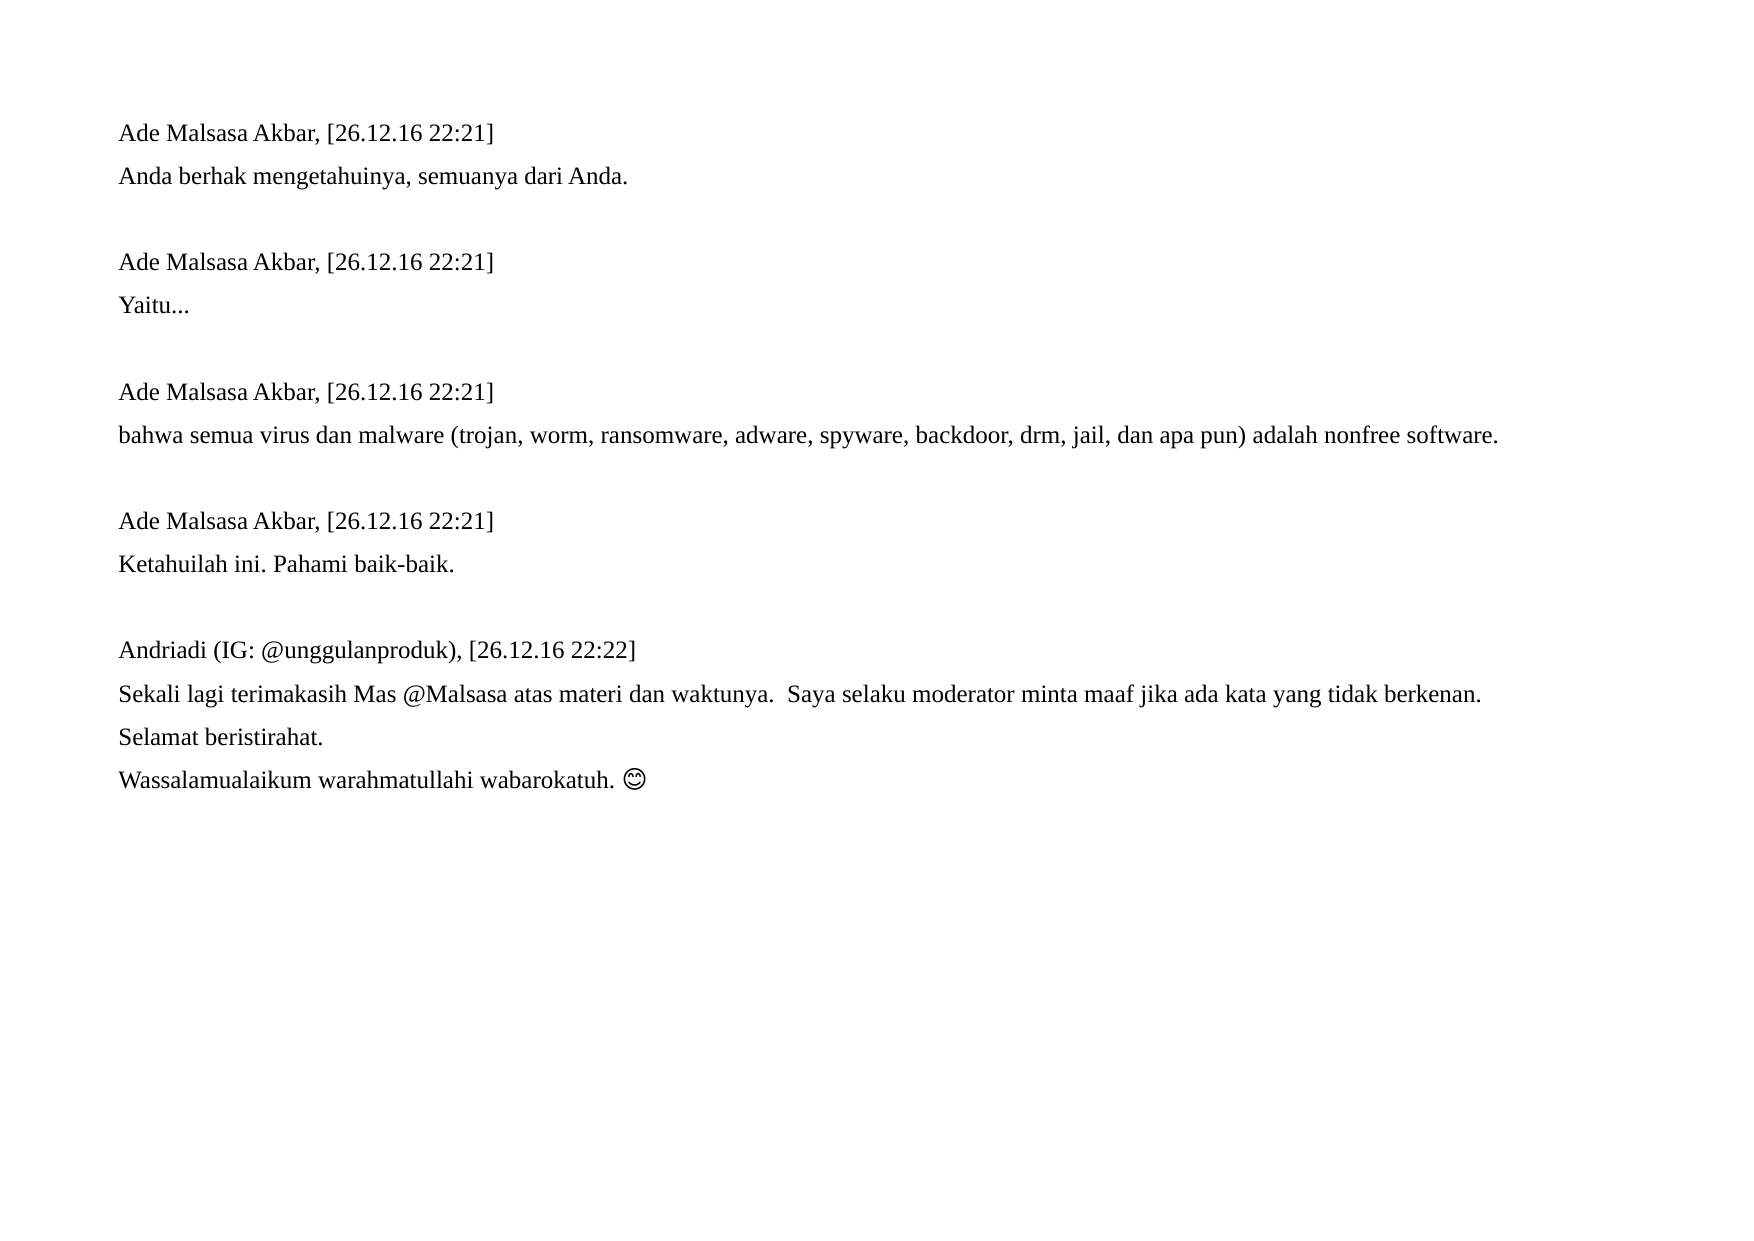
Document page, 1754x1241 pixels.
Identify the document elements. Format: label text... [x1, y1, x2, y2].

text Wassalamualaikum warahmatullahi wabarokatuh. 😊 [118, 765, 1635, 794]
text Ade Malsasa Akbar, [26.12.16 22:21] [118, 118, 1635, 147]
text Ade Malsasa Akbar, [26.12.16 22:21] [118, 247, 1635, 276]
text bahwa semua virus dan malware (trojan, worm, ransomware, adware, spyware, backdoor, drm, jail, dan apa pun) adalah nonfree software. [118, 420, 1635, 449]
text Anda berhak mengetahuinya, semuanya dari Anda. [118, 161, 1635, 190]
text Ketahuilah ini. Pahami baik-baik. [118, 549, 1635, 578]
text Sekali lagi terimakasih Mas @Malsasa atas materi dan waktunya. Saya selaku moderator minta maaf jika ada kata yang tidak berkenan. [118, 679, 1635, 707]
text Selamat beristirahat. [118, 722, 1635, 751]
text Andriadi (IG: @unggulanproduk), [26.12.16 22:22] [118, 636, 1635, 664]
text Ade Malsasa Akbar, [26.12.16 22:21] [118, 506, 1635, 535]
text Yaitu... [118, 291, 1635, 319]
text Ade Malsasa Akbar, [26.12.16 22:21] [118, 377, 1635, 406]
